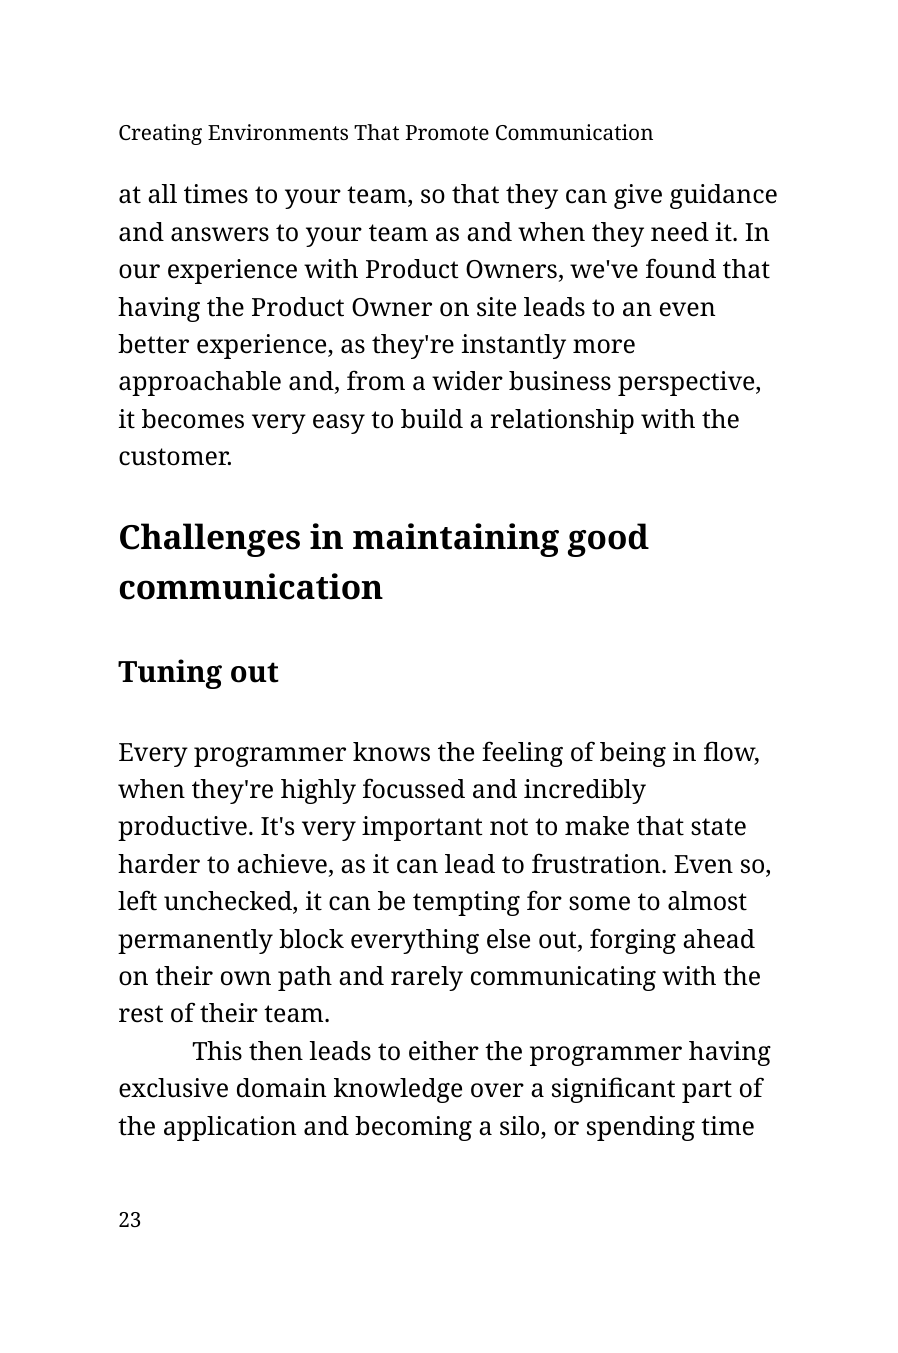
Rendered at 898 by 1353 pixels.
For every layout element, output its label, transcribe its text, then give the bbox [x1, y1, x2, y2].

text Every programmer knows the feeling of being in flow, when they're highly focussed and incredibly productive. It's very important not to make that state harder to achieve, as it can lead to frustration. Even so, left unchecked, it can be tempting for some to almost permanently block everything else out, forging ahead on their own path and rarely communicating with the rest of their team. [118, 734, 779, 1030]
text This then leads to either the programmer having exclusive domain knowledge over a significant part of the application and becoming a silo, or spending time [118, 1033, 779, 1142]
text at all times to your team, so that they can give guidance and answers to your team as and when they need it. In our experience with Product Owners, we've found that having the Product Owner on site leads to an even better experience, as they're instantly more approachable and, from a wider business perspective, it becomes very easy to build a relationship with the customer. [118, 177, 779, 473]
subtitle Tuning out [118, 651, 779, 691]
subtitle Challenges in maintaining good communication [118, 514, 779, 609]
